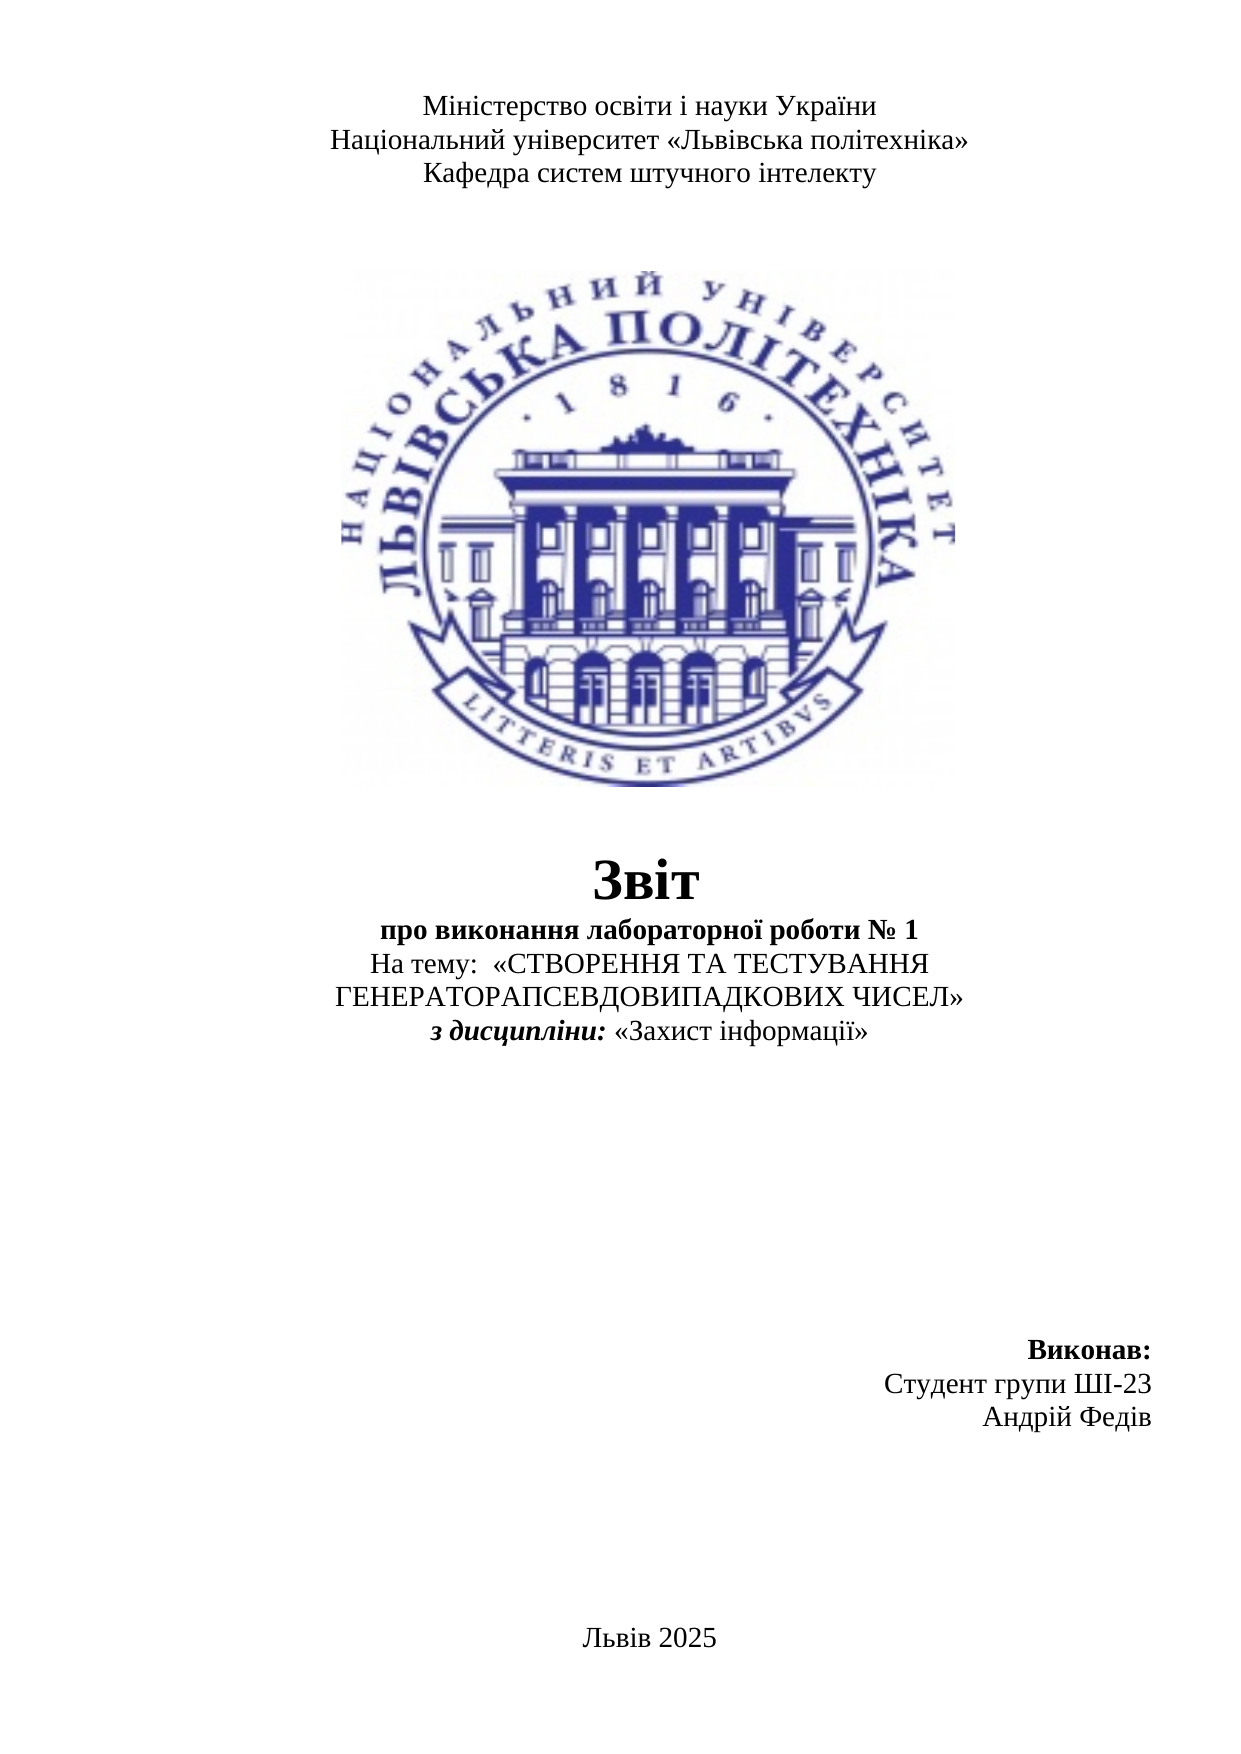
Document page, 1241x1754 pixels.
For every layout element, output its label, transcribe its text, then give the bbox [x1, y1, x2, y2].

text Звіт [148, 845, 1152, 912]
text з дисципліни: «Захист інформації» [148, 1013, 1152, 1046]
text Міністерство освіти і науки України [148, 88, 1152, 122]
text Виконав: [148, 1332, 1152, 1366]
text Львів 2025 [148, 1621, 1152, 1654]
text Андрій Федів [148, 1399, 1152, 1433]
text Студент групи ШІ-23 [148, 1366, 1152, 1399]
text Кафедра систем штучного інтелекту [148, 156, 1152, 189]
picture [341, 271, 956, 787]
text про виконання лабораторної роботи № 1 [148, 912, 1152, 946]
text Національний університет «Львівська політехніка» [148, 122, 1152, 156]
text На тему: «СТВОРЕННЯ ТА ТЕСТУВАННЯ ГЕНЕРАТОРАПСЕВДОВИПАДКОВИХ ЧИСЕЛ» [148, 946, 1152, 1013]
